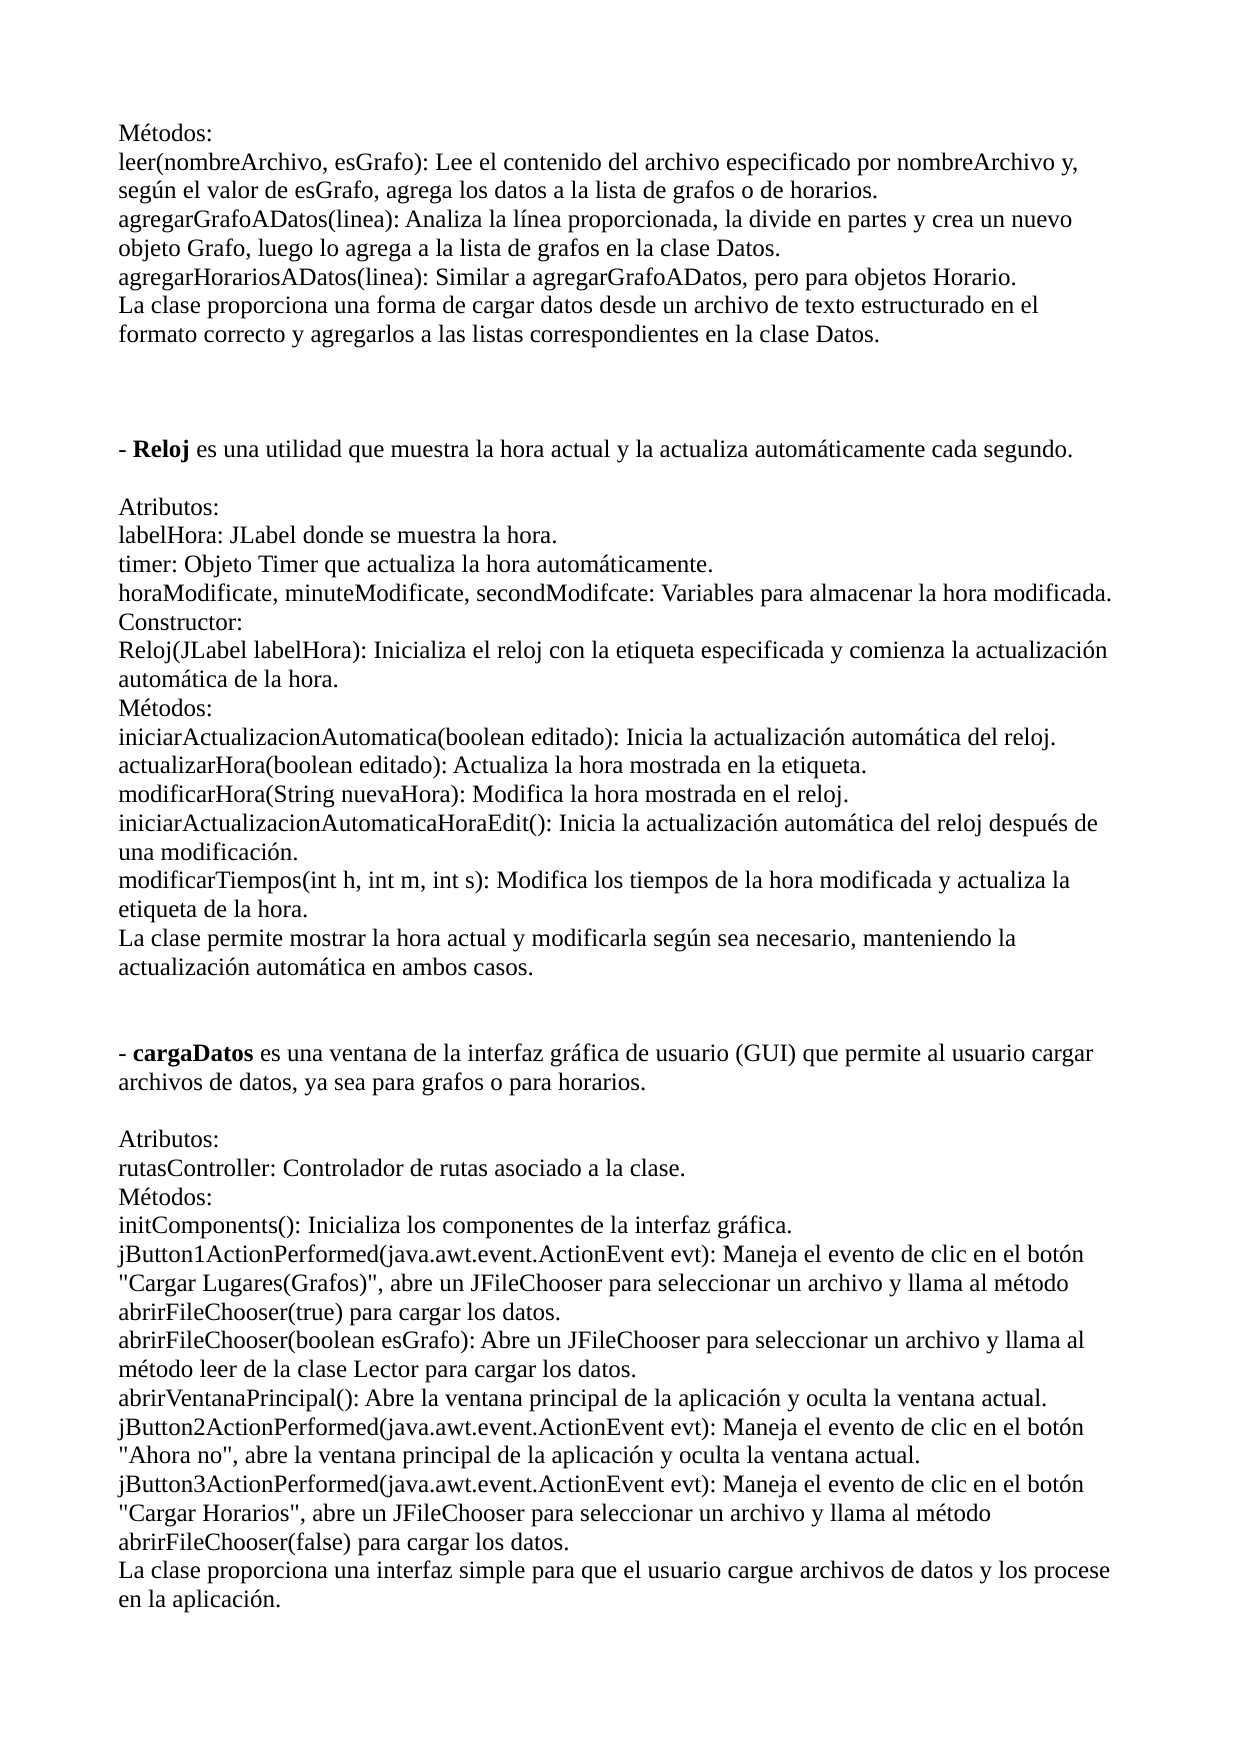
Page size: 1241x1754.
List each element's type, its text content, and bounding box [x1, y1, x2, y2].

text La clase proporciona una forma de cargar datos desde un archivo de texto estructurado en el formato correcto y agregarlos a las listas correspondientes en la clase Datos. [118, 291, 1122, 348]
text modificarHora(String nuevaHora): Modifica la hora mostrada en el reloj. [118, 779, 1122, 808]
text abrirVentanaPrincipal(): Abre la ventana principal de la aplicación y oculta la ventana actual. [118, 1383, 1122, 1412]
text timer: Objeto Timer que actualiza la hora automáticamente. [118, 549, 1122, 578]
text jButton2ActionPerformed(java.awt.event.ActionEvent evt): Maneja el evento de clic en el botón "Ahora no", abre la ventana principal de la aplicación y oculta la ventana actual. [118, 1412, 1122, 1469]
text iniciarActualizacionAutomaticaHoraEdit(): Inicia la actualización automática del reloj después de una modificación. [118, 808, 1122, 866]
text abrirFileChooser(boolean esGrafo): Abre un JFileChooser para seleccionar un archivo y llama al método leer de la clase Lector para cargar los datos. [118, 1326, 1122, 1383]
text initComponents(): Inicializa los componentes de la interfaz gráfica. [118, 1211, 1122, 1239]
text La clase permite mostrar la hora actual y modificarla según sea necesario, manteniendo la actualización automática en ambos casos. [118, 923, 1122, 981]
text agregarHorariosADatos(linea): Similar a agregarGrafoADatos, pero para objetos Horario. [118, 262, 1122, 291]
text Reloj(JLabel labelHora): Inicializa el reloj con la etiqueta especificada y comienza la actualización automática de la hora. [118, 636, 1122, 693]
text labelHora: JLabel donde se muestra la hora. [118, 521, 1122, 549]
text jButton1ActionPerformed(java.awt.event.ActionEvent evt): Maneja el evento de clic en el botón "Cargar Lugares(Grafos)", abre un JFileChooser para seleccionar un archivo y llama al método abrirFileChooser(true) para cargar los datos. [118, 1239, 1122, 1326]
text Métodos: [118, 118, 1122, 147]
text leer(nombreArchivo, esGrafo): Lee el contenido del archivo especificado por nombreArchivo y, según el valor de esGrafo, agrega los datos a la lista de grafos o de horarios. [118, 147, 1122, 204]
text actualizarHora(boolean editado): Actualiza la hora mostrada en la etiqueta. [118, 751, 1122, 779]
text Atributos: [118, 492, 1122, 521]
text jButton3ActionPerformed(java.awt.event.ActionEvent evt): Maneja el evento de clic en el botón "Cargar Horarios", abre un JFileChooser para seleccionar un archivo y llama al método abrirFileChooser(false) para cargar los datos. [118, 1469, 1122, 1556]
text - Reloj es una utilidad que muestra la hora actual y la actualiza automáticamente cada segundo. [118, 434, 1122, 463]
text Métodos: [118, 1182, 1122, 1211]
text modificarTiempos(int h, int m, int s): Modifica los tiempos de la hora modificada y actualiza la etiqueta de la hora. [118, 866, 1122, 923]
text rutasController: Controlador de rutas asociado a la clase. [118, 1153, 1122, 1182]
text agregarGrafoADatos(linea): Analiza la línea proporcionada, la divide en partes y crea un nuevo objeto Grafo, luego lo agrega a la lista de grafos en la clase Datos. [118, 204, 1122, 262]
text iniciarActualizacionAutomatica(boolean editado): Inicia la actualización automática del reloj. [118, 722, 1122, 751]
text Atributos: [118, 1124, 1122, 1153]
text - cargaDatos es una ventana de la interfaz gráfica de usuario (GUI) que permite al usuario cargar archivos de datos, ya sea para grafos o para horarios. [118, 1038, 1122, 1096]
text La clase proporciona una interfaz simple para que el usuario cargue archivos de datos y los procese en la aplicación. [118, 1556, 1122, 1613]
text horaModificate, minuteModificate, secondModifcate: Variables para almacenar la hora modificada. [118, 578, 1122, 607]
text Métodos: [118, 693, 1122, 722]
text Constructor: [118, 607, 1122, 636]
